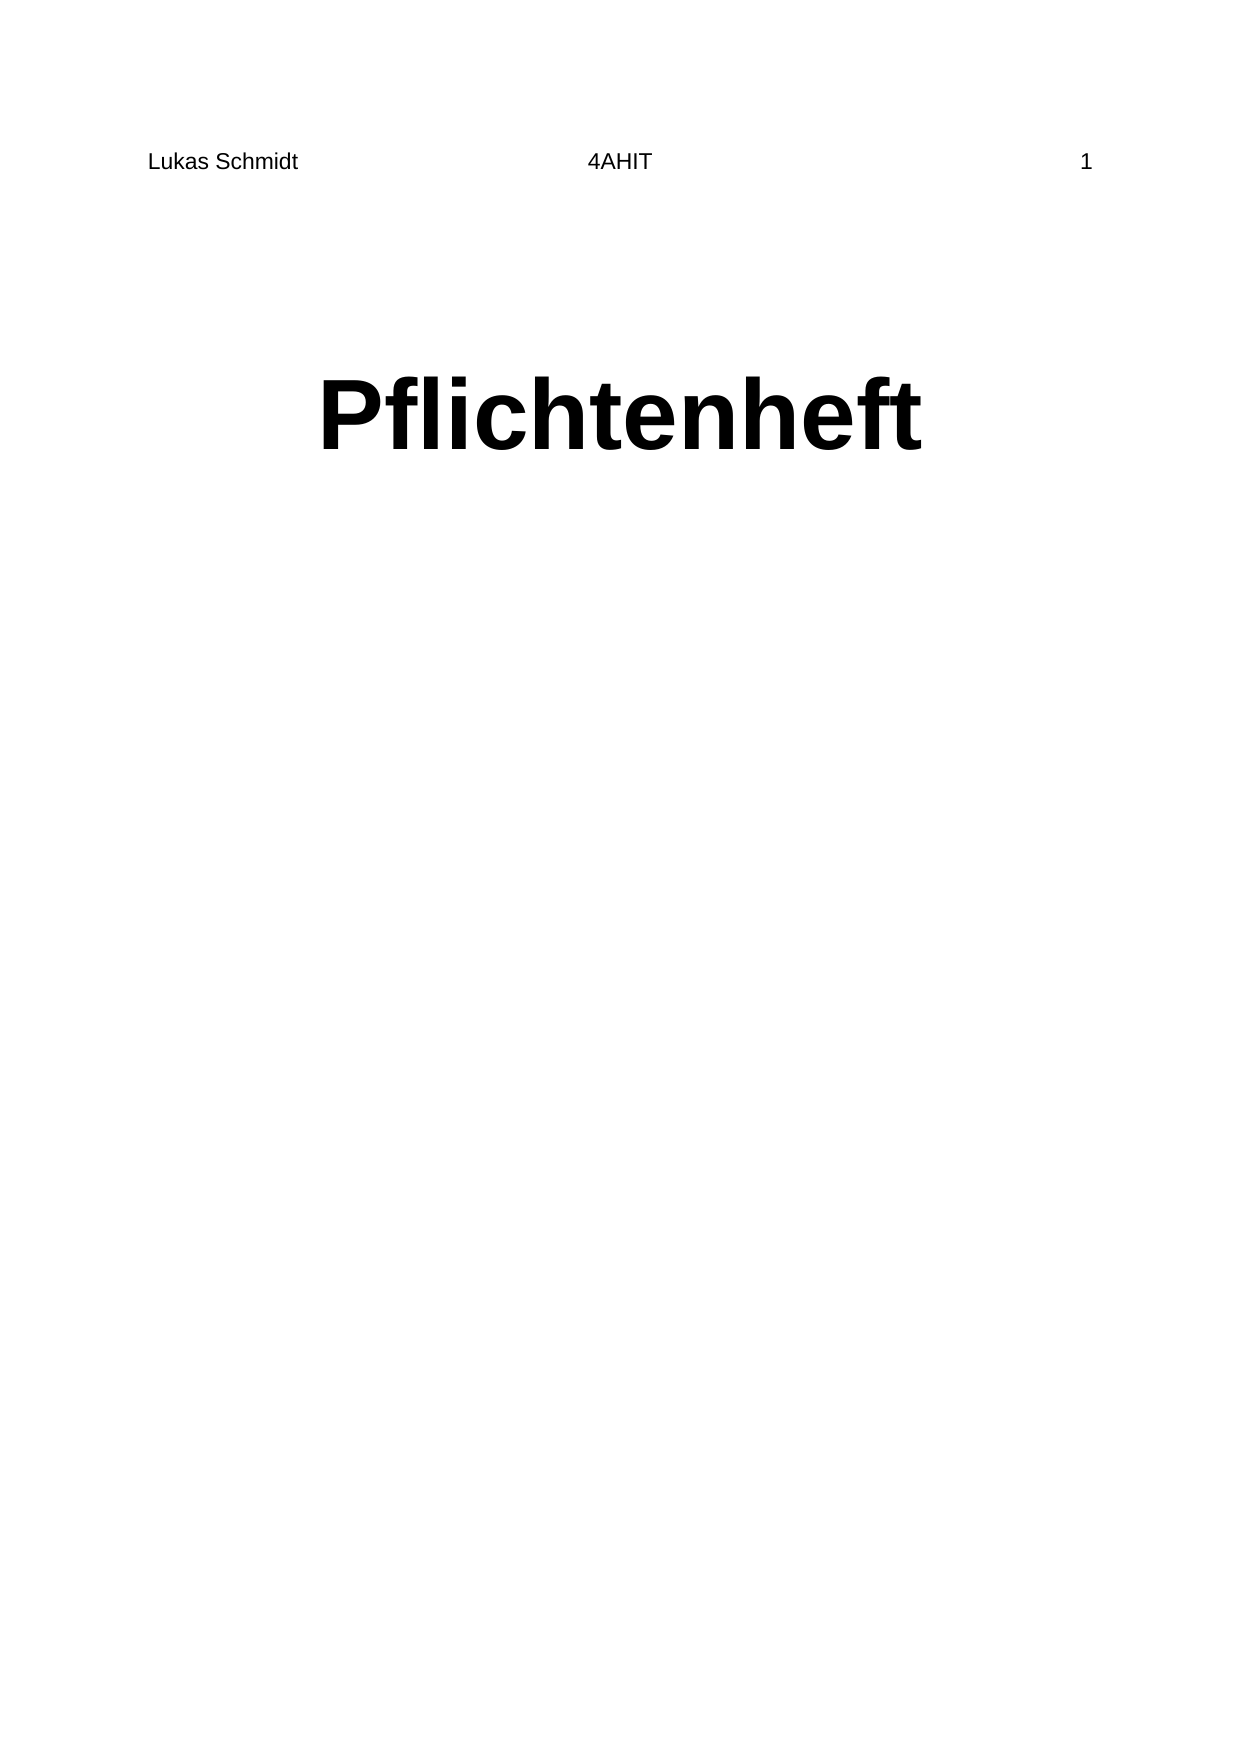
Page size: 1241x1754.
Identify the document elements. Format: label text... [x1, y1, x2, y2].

subtitle Pflichtenheft [148, 355, 1093, 470]
